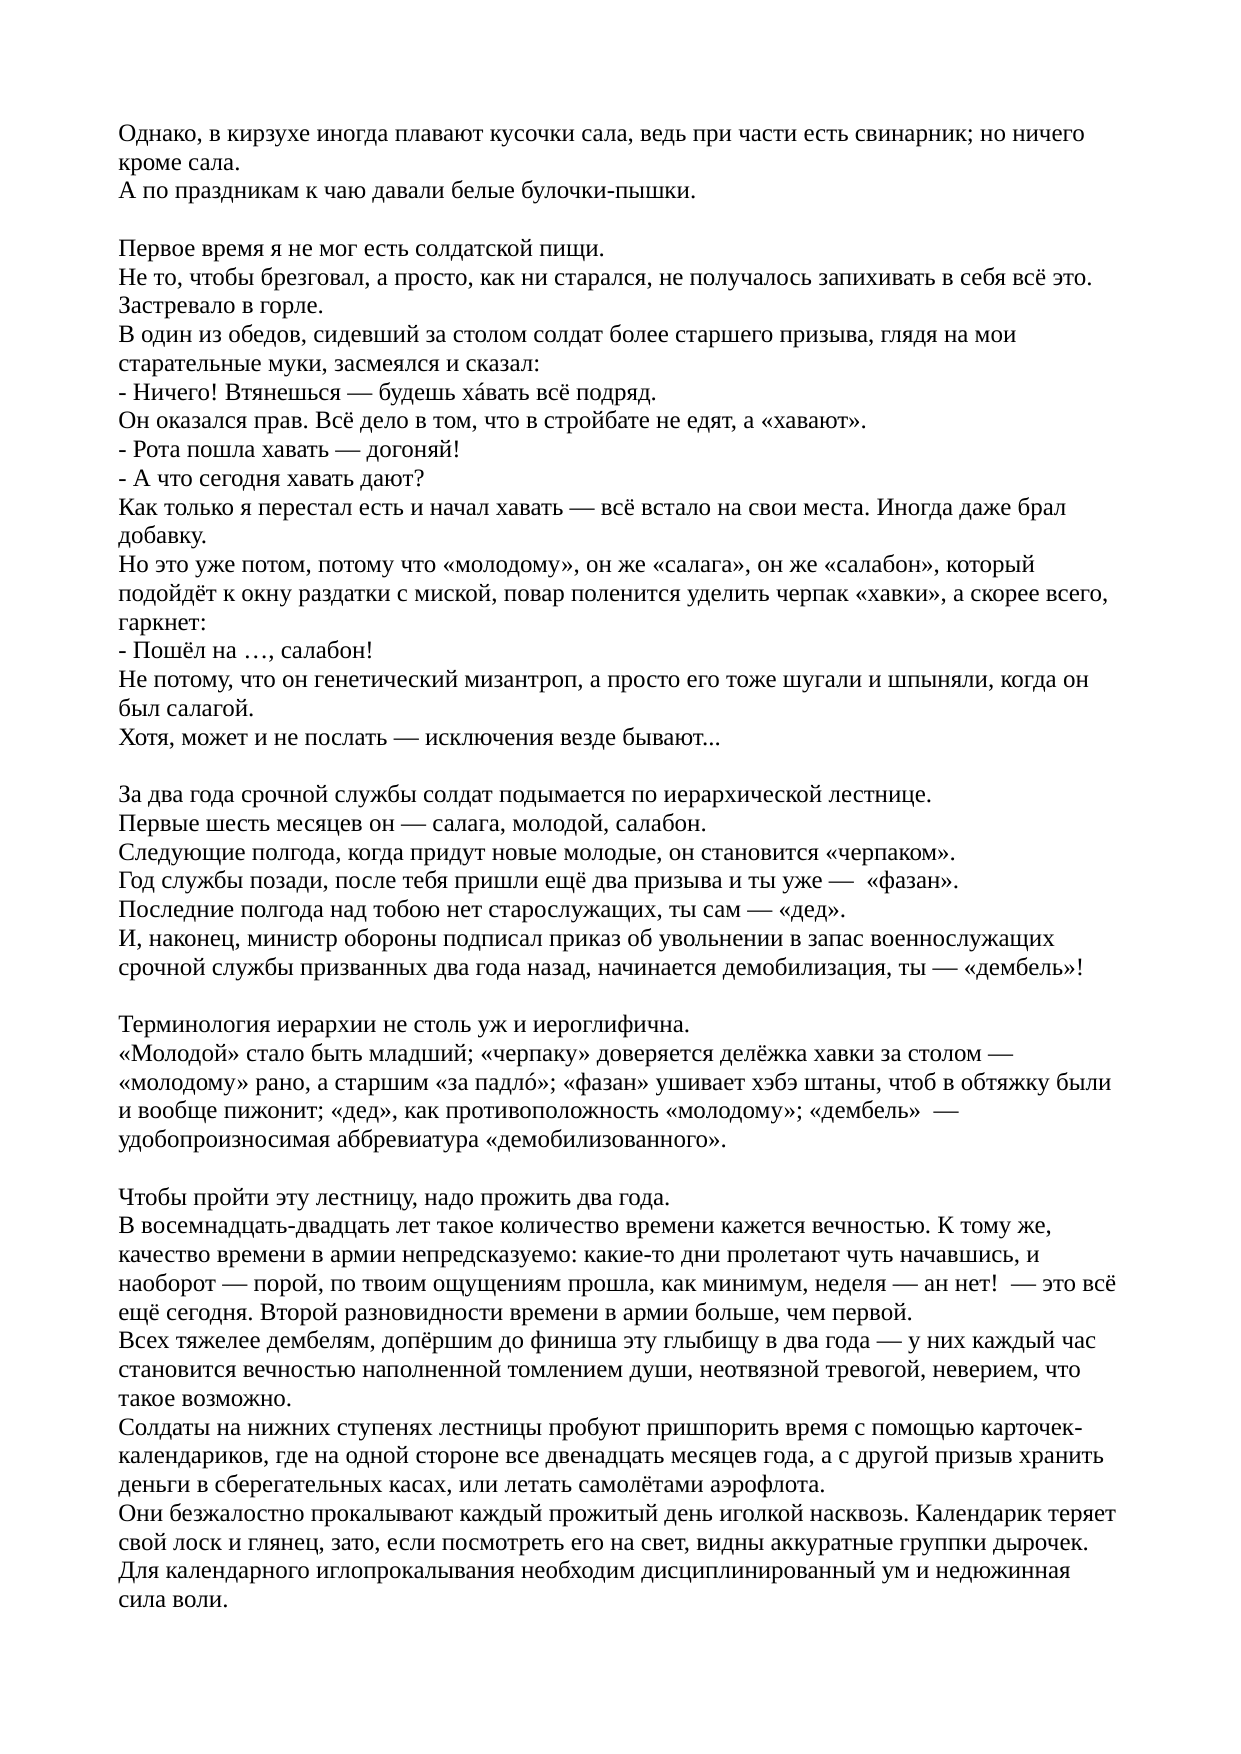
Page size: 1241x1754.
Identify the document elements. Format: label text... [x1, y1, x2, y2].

text Для календарного иглопрокалывания необходим дисциплинированный ум и недюжинная сила воли. [118, 1556, 1122, 1613]
text - Пошёл на …, салабон! [118, 636, 1122, 664]
text И, наконец, министр обороны подписал приказ об увольнении в запас военнослужащих срочной службы призванных два года назад, начинается демобилизация, ты — «дембель»! [118, 923, 1122, 981]
text Не потому, что он генетический мизантроп, а просто его тоже шугали и шпыняли, когда он был салагой. [118, 664, 1122, 722]
text Он оказался прав. Всё дело в том, что в стройбате не едят, а «хавают». [118, 406, 1122, 434]
text Чтобы пройти эту лестницу, надо прожить два года. [118, 1182, 1122, 1211]
text А по праздникам к чаю давали белые булочки-пышки. [118, 176, 1122, 204]
text Не то, чтобы брезговал, а просто, как ни старался, не получалось запихивать в себя всё это. Застревало в горле. [118, 262, 1122, 319]
text Они безжалостно прокалывают каждый прожитый день иголкой насквозь. Календарик теряет свой лоск и глянец, зато, если посмотреть его на свет, видны аккуратные группки дырочек. [118, 1498, 1122, 1556]
text В один из обедов, сидевший за столом солдат более старшего призыва, глядя на мои старательные муки, засмеялся и сказал: [118, 319, 1122, 377]
text - Рота пошла хавать — догоняй! [118, 434, 1122, 463]
text Хотя, может и не послать — исключения везде бывают... [118, 722, 1122, 751]
text Последние полгода над тобою нет старослужащих, ты сам — «дед». [118, 894, 1122, 923]
text «Молодой» стало быть младший; «черпаку» доверяется делёжка хавки за столом — «молодому» рано, а старшим «за падлó»; «фазан» ушивает хэбэ штаны, чтоб в обтяжку были и вообще пижонит; «дед», как противоположность «молодому»; «дембель» — удобопроизносимая аббревиатура «демобилизованного». [118, 1038, 1122, 1153]
text - А что сегодня хавать дают? [118, 463, 1122, 492]
text Солдаты на нижних ступенях лестницы пробуют пришпорить время с помощью карточек-календариков, где на одной стороне все двенадцать месяцев года, а с другой призыв хранить деньги в сберегательных касах, или летать самолётами аэрофлота. [118, 1412, 1122, 1498]
text Всех тяжелее дембелям, допёршим до финиша эту глыбищу в два года — у них каждый час становится вечностью наполненной томлением души, неотвязной тревогой, неверием, что такое возможно. [118, 1326, 1122, 1412]
text - Ничего! Втянешься — будешь хáвать всё подряд. [118, 377, 1122, 406]
text Первое время я не мог есть солдатской пищи. [118, 233, 1122, 262]
text Как только я перестал есть и начал хавать — всё встало на свои места. Иногда даже брал добавку. [118, 492, 1122, 549]
text Следующие полгода, когда придут новые молодые, он становится «черпаком». [118, 837, 1122, 866]
text Первые шесть месяцев он — салага, молодой, салабон. [118, 808, 1122, 837]
text Однако, в кирзухе иногда плавают кусочки сала, ведь при части есть свинарник; но ничего кроме сала. [118, 118, 1122, 176]
text В восемнадцать-двадцать лет такое количество времени кажется вечностью. К тому же, качество времени в армии непредсказуемо: какие-то дни пролетают чуть начавшись, и наоборот — порой, по твоим ощущениям прошла, как минимум, неделя — ан нет! — это всё ещё сегодня. Второй разновидности времени в армии больше, чем первой. [118, 1211, 1122, 1326]
text Год службы позади, после тебя пришли ещё два призыва и ты уже — «фазан». [118, 866, 1122, 894]
text Терминология иерархии не столь уж и иероглифична. [118, 1009, 1122, 1038]
text Но это уже потом, потому что «молодому», он же «салага», он же «салабон», который подойдёт к окну раздатки с миской, повар поленится уделить черпак «хавки», а скорее всего, гаркнет: [118, 549, 1122, 636]
text За два года срочной службы солдат подымается по иерархической лестнице. [118, 779, 1122, 808]
